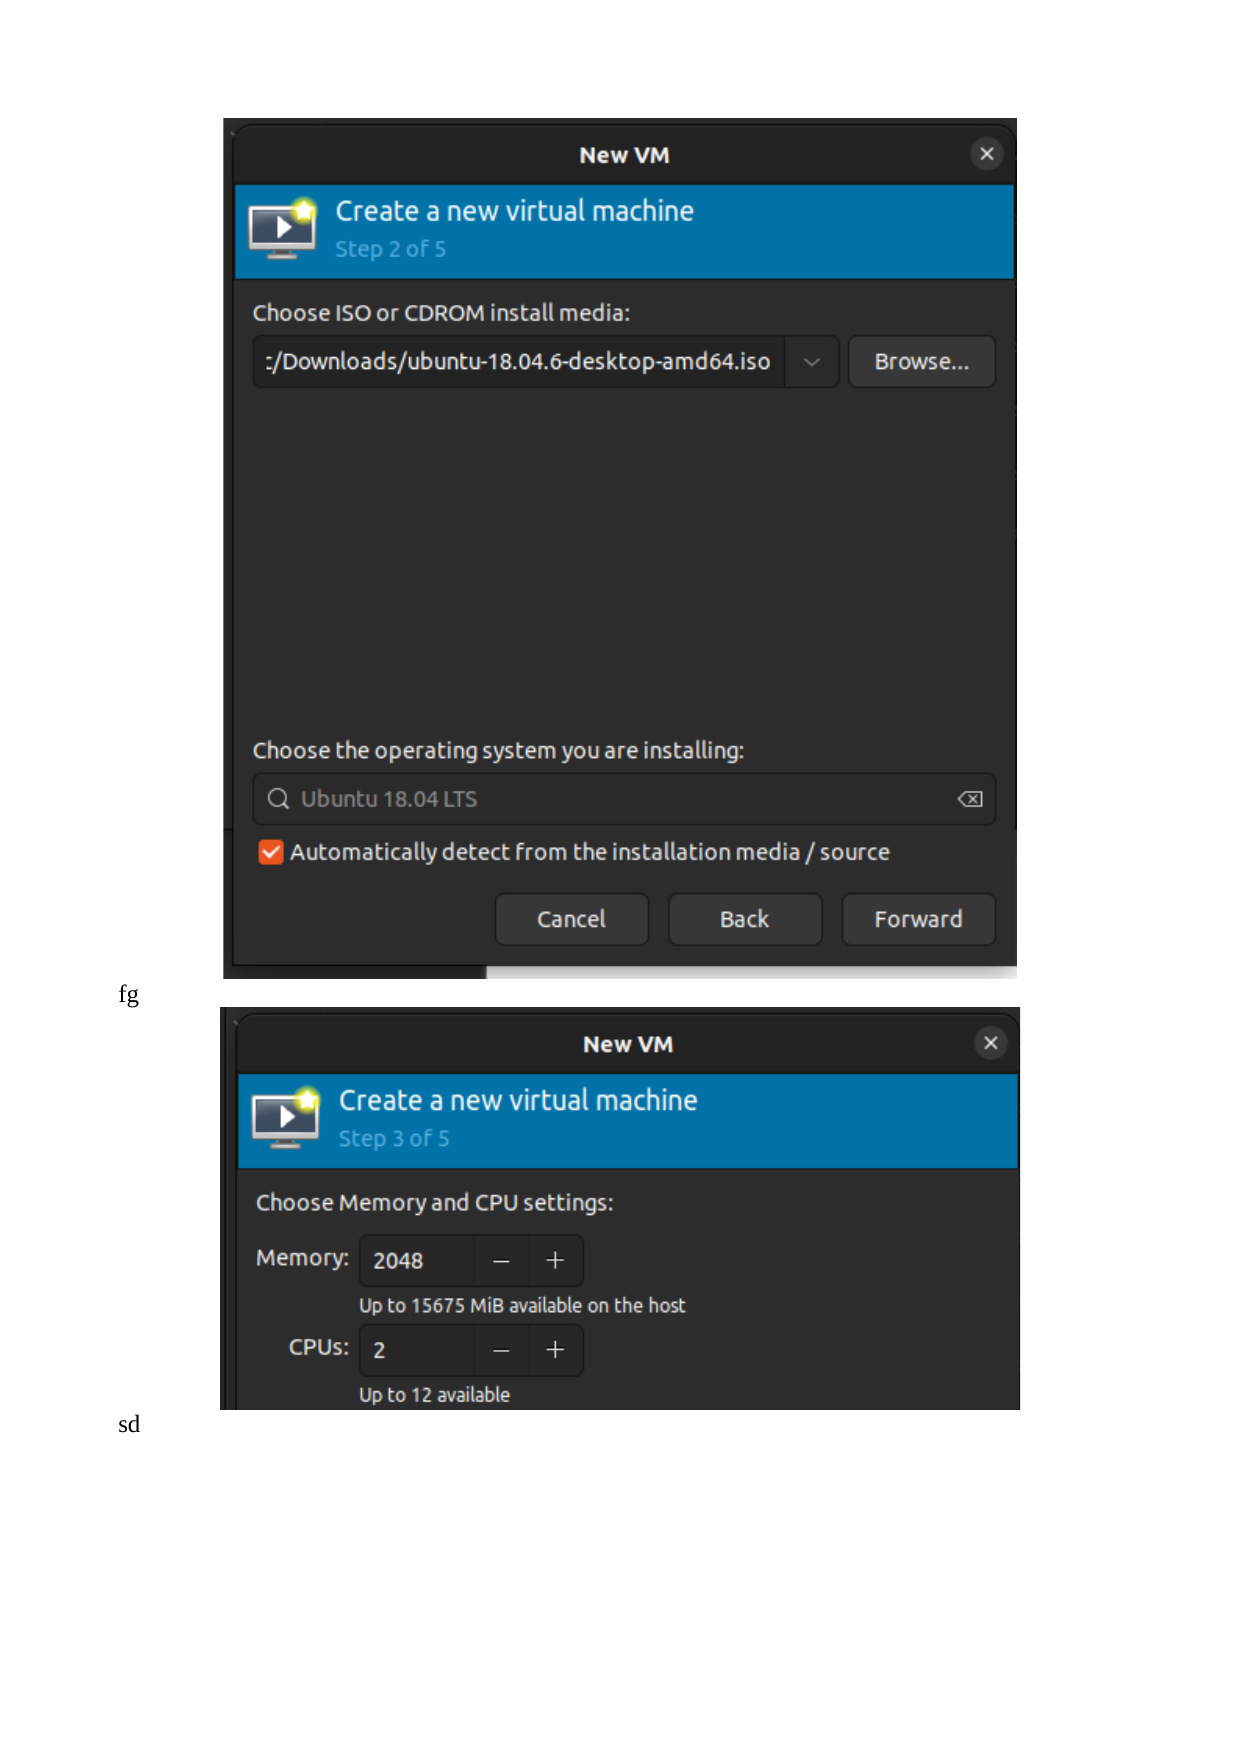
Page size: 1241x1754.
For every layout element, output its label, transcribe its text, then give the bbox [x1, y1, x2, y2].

picture [223, 118, 1017, 979]
text sd [118, 1008, 1122, 1438]
text fg [118, 118, 1122, 1008]
picture [220, 1007, 1020, 1410]
